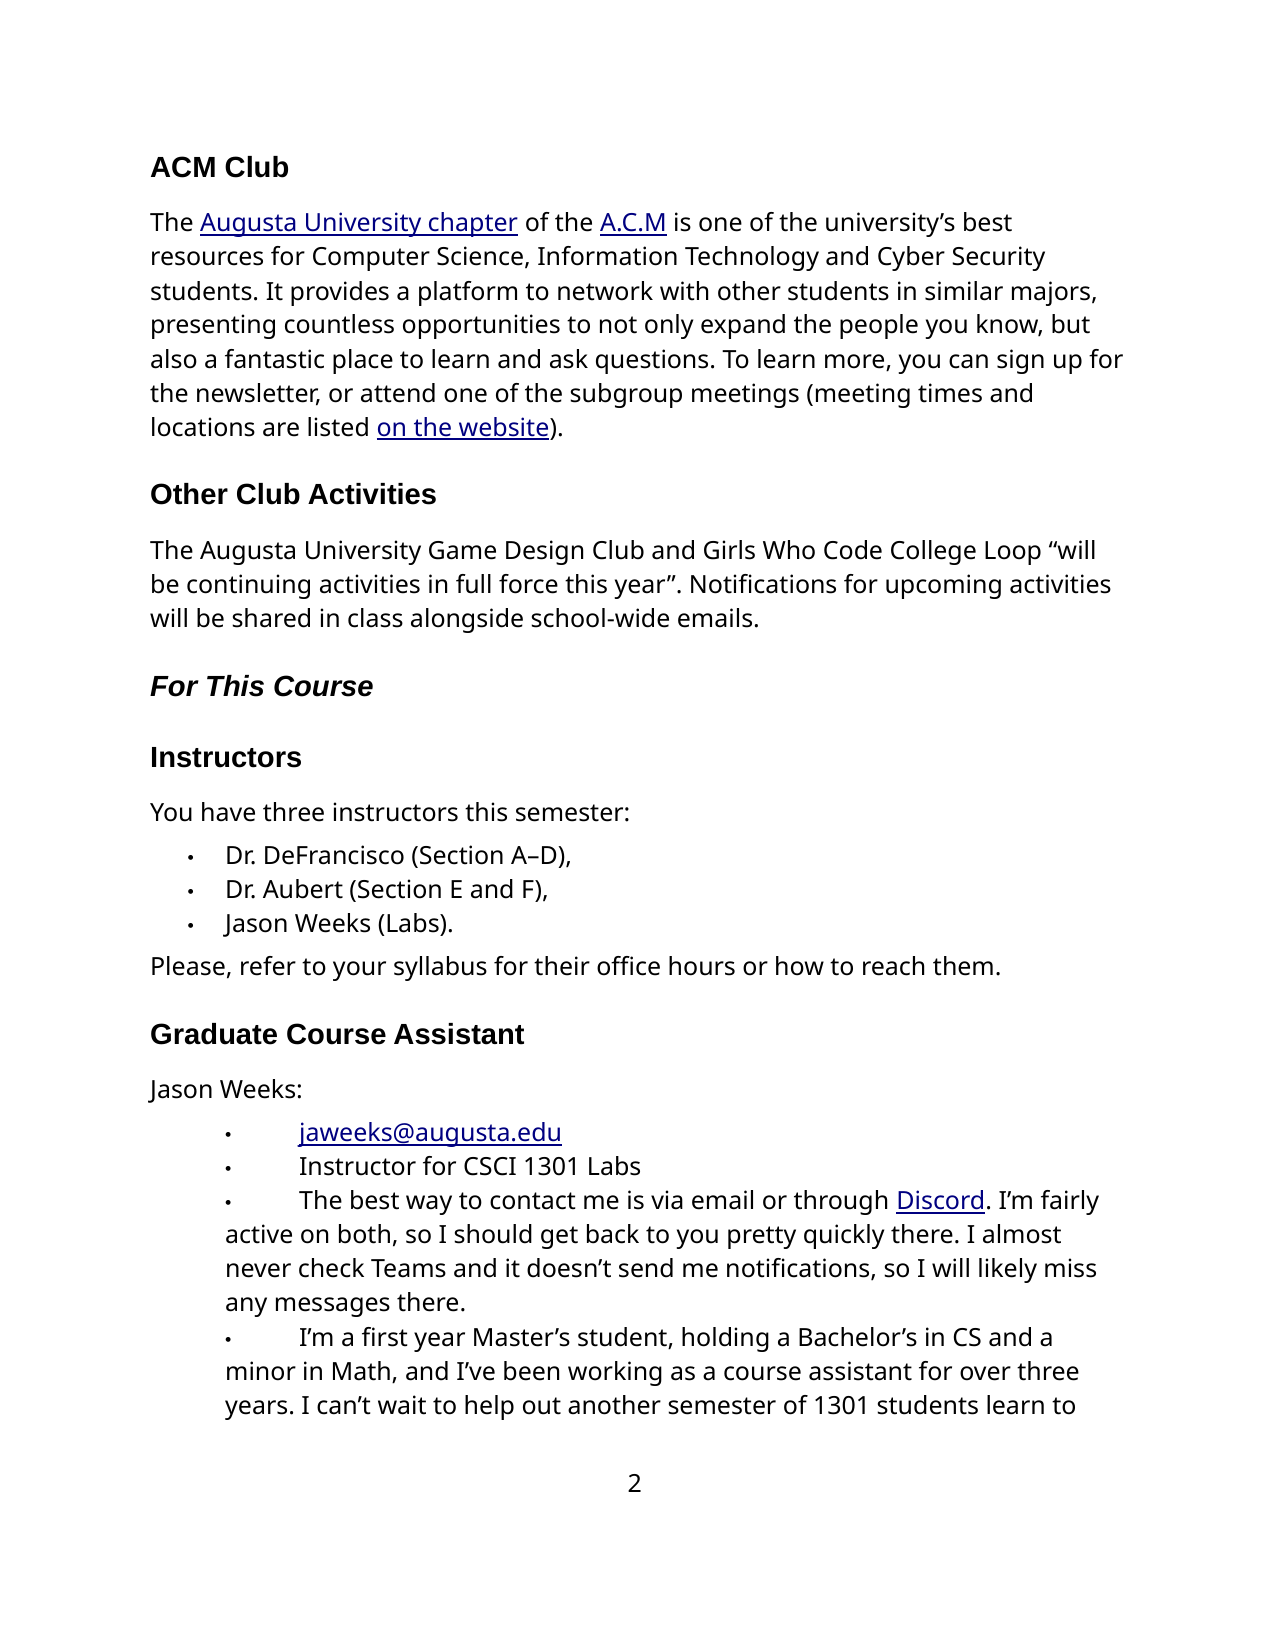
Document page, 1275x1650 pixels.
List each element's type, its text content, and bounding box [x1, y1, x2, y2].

subtitle Instructors [150, 739, 1125, 773]
list Dr. Aubert (Section E and F), [187, 872, 1125, 906]
list Instructor for CSCI 1301 Labs [225, 1149, 1125, 1183]
list Dr. DeFrancisco (Section A–D), [187, 838, 1125, 872]
subtitle Graduate Course Assistant [150, 1017, 1125, 1050]
subtitle ACM Club [150, 150, 1125, 183]
text Jason Weeks: [150, 1072, 1125, 1106]
text Please, refer to your syllabus for their office hours or how to reach them. [150, 949, 1125, 983]
text You have three instructors this semester: [150, 794, 1125, 829]
text The Augusta University Game Design Club and Girls Who Code College Loop “will be continuing activities in full force this year”. Notifications for upcoming activities will be shared in class alongside school-wide emails. [150, 532, 1125, 634]
subtitle For This Course [150, 668, 1125, 702]
list The best way to contact me is via email or through Discord. I’m fairly active on both, so I should get back to you pretty quickly there. I almost never check Teams and it doesn’t send me notifications, so I will likely miss any messages there. [225, 1183, 1125, 1319]
text The Augusta University chapter of the A.C.M is one of the university’s best resources for Computer Science, Information Technology and Cyber Security students. It provides a platform to network with other students in similar majors, presenting countless opportunities to not only expand the people you know, but also a fantastic place to learn and ask questions. To learn more, you can sign up for the newsletter, or attend one of the subgroup meetings (meeting times and locations are listed on the website). [150, 205, 1125, 443]
list Jason Weeks (Labs). [187, 906, 1125, 940]
list jaweeks@augusta.edu [225, 1115, 1125, 1149]
subtitle Other Club Activities [150, 477, 1125, 511]
list I’m a first year Master’s student, holding a Bachelor’s in CS and a minor in Math, and I’ve been working as a course assistant for over three years. I can’t wait to help out another semester of 1301 students learn to [225, 1319, 1125, 1421]
